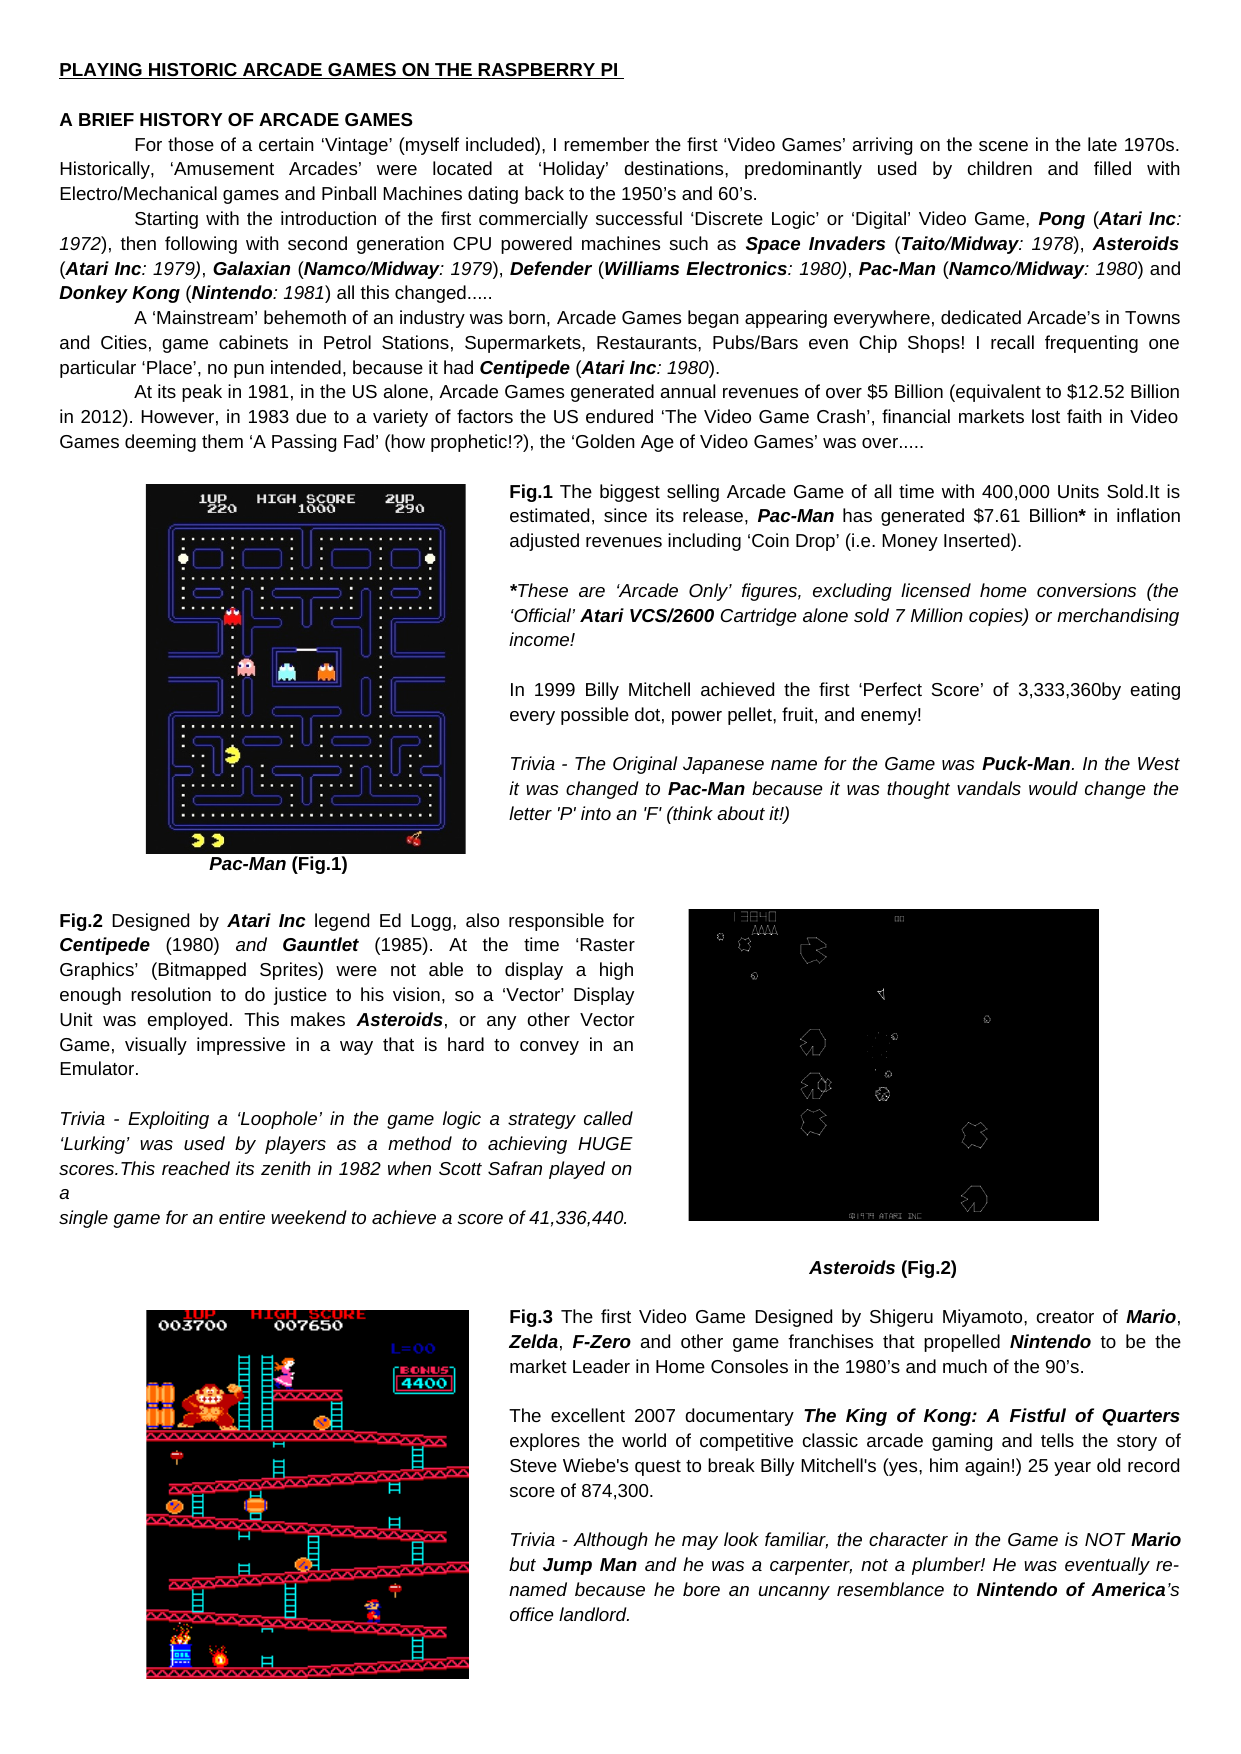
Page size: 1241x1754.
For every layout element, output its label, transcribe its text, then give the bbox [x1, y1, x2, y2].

text Asteroids (Fig.2) [59, 1256, 1181, 1278]
text The excellent 2007 documentary The King of Kong: A Fistful of Quarters explores the world of competitive classic arcade gaming and tells the story of Steve Wiebe's quest to break Billy Mitchell's (yes, him again!) 25 year old record score of 874,300. [509, 1405, 1181, 1501]
text Fig.1 The biggest selling Arcade Game of all time with 400,000 Units Sold.It is estimated, since its release, Pac-Man has generated $7.61 Billion* in inflation adjusted revenues including ‘Coin Drop’ (i.e. Money Inserted). [509, 481, 1181, 552]
text A ‘Mainstream’ behemoth of an industry was born, Arcade Games began appearing everywhere, dedicated Arcade’s in Towns and Cities, game cabinets in Petrol Stations, Supermarkets, Restaurants, Pubs/Bars even Chip Shops! I recall frequenting one particular ‘Place’, no pun intended, because it had Centipede (Atari Inc: 1980). [59, 307, 1181, 378]
text *These are ‘Arcade Only’ figures, excluding licensed home conversions (the ‘Official’ Atari VCS/2600 Cartridge alone sold 7 Million copies) or merchandising income! [509, 580, 1181, 651]
text Pac-Man (Fig.1) [134, 852, 1181, 874]
text For those of a certain ‘Vintage’ (myself included), I remember the first ‘Video Games’ arriving on the scene in the late 1970s. Historically, ‘Amusement Arcades’ were located at ‘Holiday’ destinations, predominantly used by children and filled with Electro/Mechanical games and Pinball Machines dating back to the 1950’s and 60’s. [59, 133, 1181, 204]
text Fig.2 Designed by Atari Inc legend Ed Logg, also responsible for Centipede (1980) and Gauntlet (1985). At the time ‘Raster Graphics’ (Bitmapped Sprites) were not able to display a high enough resolution to do justice to his vision, so a ‘Vector’ Display Unit was employed. This makes Asteroids, or any other Vector Game, visually impressive in a way that is hard to convey in an Emulator. [59, 909, 635, 1080]
text A BRIEF HISTORY OF ARCADE GAMES [59, 109, 1181, 130]
text PLAYING HISTORIC ARCADE GAMES ON THE RASPBERRY PI [59, 59, 1181, 81]
text In 1999 Billy Mitchell achieved the first ‘Perfect Score’ of 3,333,360by eating every possible dot, power pellet, fruit, and enemy! [509, 679, 1181, 725]
text Fig.3 The first Video Game Designed by Shigeru Miyamoto, creator of Mario, Zelda, F-Zero and other game franchises that propelled Nintendo to be the market Leader in Home Consoles in the 1980’s and much of the 90’s. [509, 1306, 1181, 1377]
text Starting with the introduction of the first commercially successful ‘Discrete Logic’ or ‘Digital’ Video Game, Pong (Atari Inc: 1972), then following with second generation CPU powered machines such as Space Invaders (Taito/Midway: 1978), Asteroids (Atari Inc: 1979), Galaxian (Namco/Midway: 1979), Defender (Williams Electronics: 1980), Pac-Man (Namco/Midway: 1980) and Donkey Kong (Nintendo: 1981) all this changed..... [59, 208, 1181, 304]
text Trivia - The Original Japanese name for the Game was Puck-Man. In the West it was changed to Pac-Man because it was thought vandals would change the letter 'P' into an 'F' (think about it!) [509, 753, 1181, 824]
text Trivia - Exploiting a ‘Loophole’ in the game logic a strategy called ‘Lurking’ was used by players as a method to achieving HUGE scores.This reached its zenith in 1982 when Scott Safran played on a [59, 1108, 635, 1204]
text Trivia - Although he may look familiar, the character in the Game is NOT Mario but Jump Man and he was a carpenter, not a plumber! He was eventually re-named because he bore an uncanny resemblance to Nintendo of America’s office landlord. [509, 1529, 1181, 1625]
text single game for an entire weekend to achieve a score of 41,336,440. [59, 1207, 1181, 1228]
text At its peak in 1981, in the US alone, Arcade Games generated annual revenues of over $5 Billion (equivalent to $12.52 Billion in 2012). However, in 1983 due to a variety of factors the US endured ‘The Video Game Crash’, financial markets lost faith in Video Games deeming them ‘A Passing Fad’ (how prophetic!?), the ‘Golden Age of Video Games’ was over..... [59, 381, 1181, 452]
